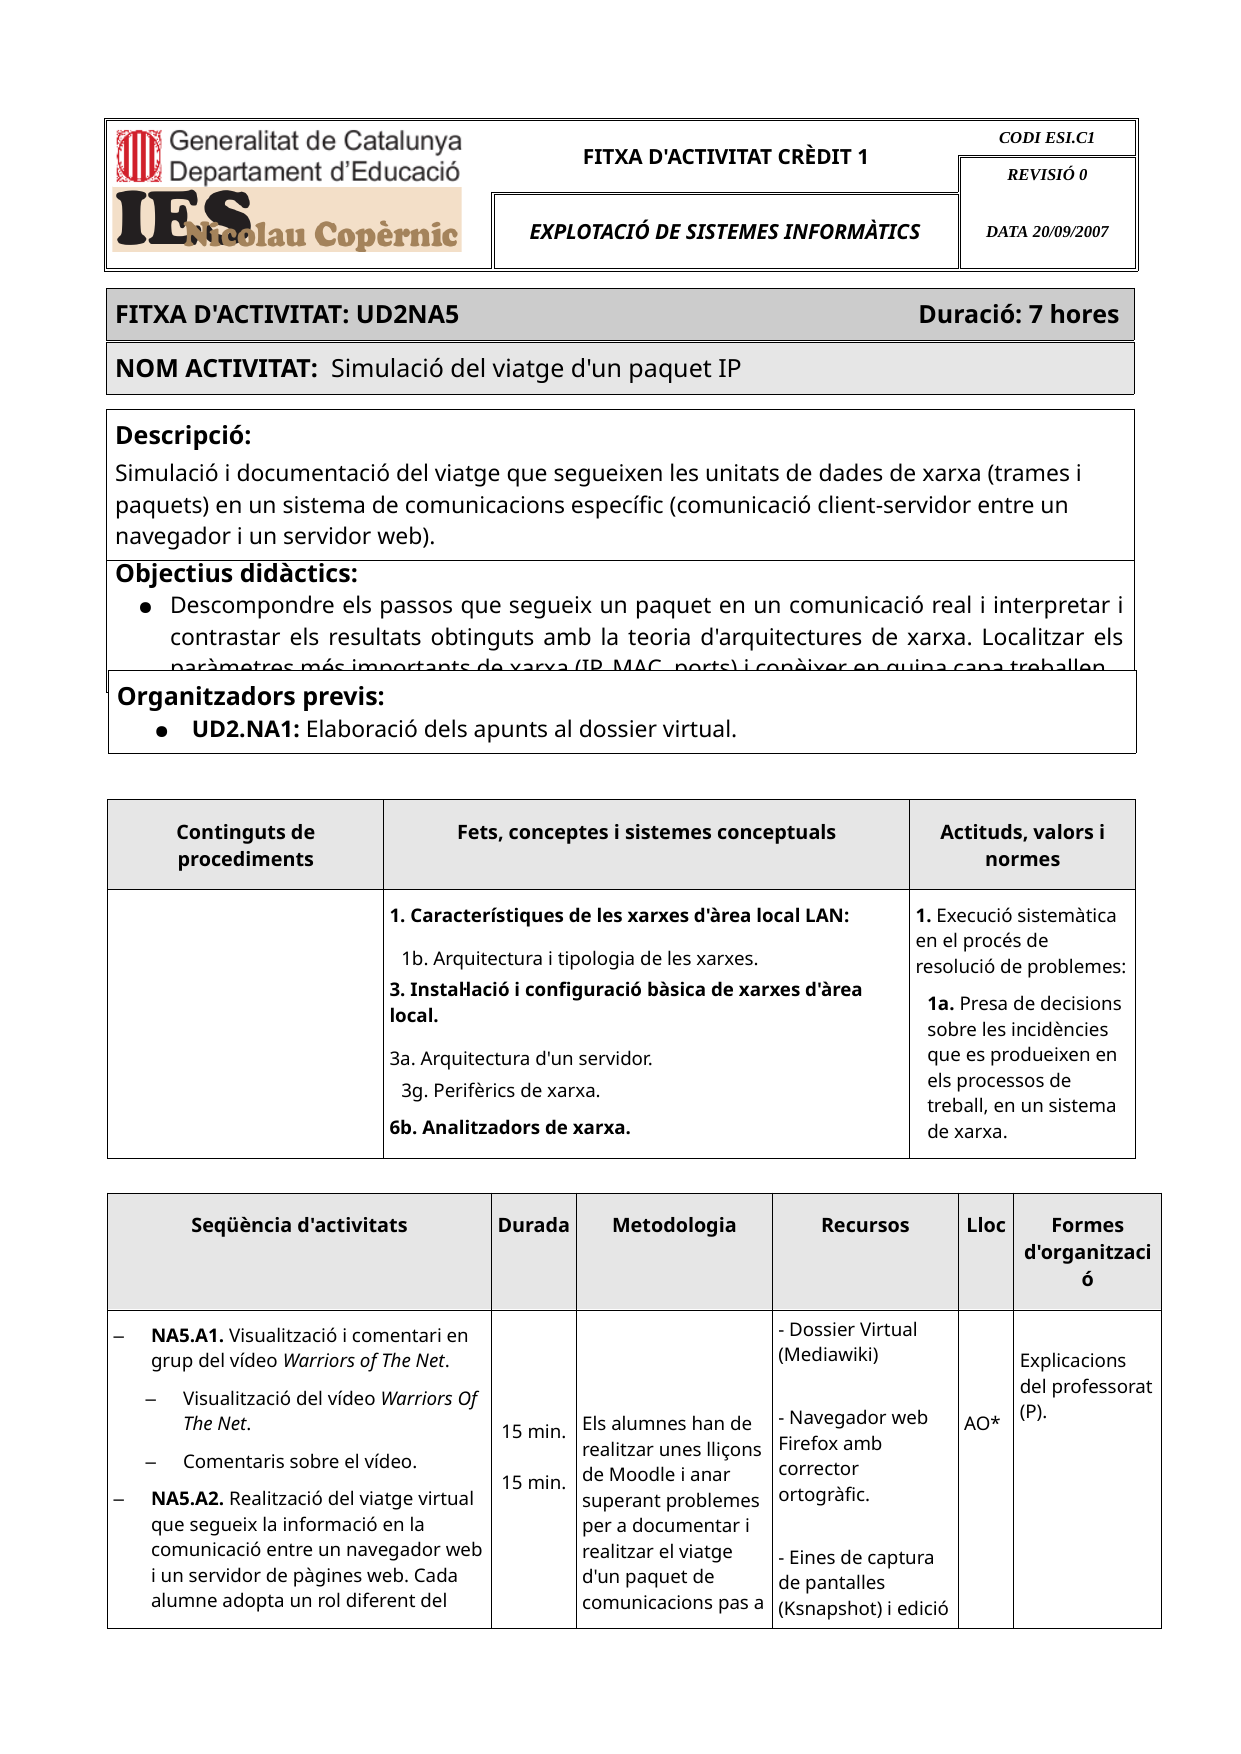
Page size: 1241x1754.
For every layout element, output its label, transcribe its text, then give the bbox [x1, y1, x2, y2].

table_header Recursos [773, 1194, 958, 1309]
table_header Formes d'organització [1014, 1194, 1161, 1309]
text Descripció: [115, 417, 1125, 451]
list Descompondre els passos que segueix un paquet en un comunicació real i interpretar i contrastar els resultats obtinguts amb la teoria d'arquitectures de xarxa. Localitzar els paràmetres més importants de xarxa (IP, MAC, ports) i conèixer en quina capa treballen. [138, 589, 1125, 670]
text Objectius didàctics: [115, 561, 1125, 589]
table_cell EXPLOTACIÓ DE SISTEMES INFORMÀTICS [495, 195, 958, 268]
table_header Actituds, valors i normes [910, 800, 1135, 889]
table_cell - Dossier Virtual (Mediawiki) - Navegador web Firefox amb corrector ortogràfic. - Eines de captura de pantalles (Ksnapshot) i edició [773, 1311, 958, 1628]
text NOM ACTIVITAT: Simulació del viatge d'un paquet IP [115, 351, 1125, 385]
table_header Lloc [959, 1194, 1013, 1309]
table_header FITXA D'ACTIVITAT CRÈDIT 1 [493, 121, 959, 192]
table_cell DATA 20/09/2007 [961, 192, 1135, 268]
table_cell REVISIÓ 0 [961, 158, 1135, 192]
table_cell 15 min. 15 min. [492, 1311, 576, 1628]
table_cell NA5.A1. Visualització i comentari en grup del vídeo Warriors of The Net. Visualització del vídeo Warriors Of The Net. Comentaris sobre el vídeo. NA5.A2. Realització del viatge virtual que segueix la informació en la comunicació entre un navegador web i un servidor de pàgines web. Cada alumne adopta un rol diferent del [108, 1311, 491, 1628]
table_header Metodologia [577, 1194, 772, 1309]
table_header Seqüència d'activitats [108, 1194, 491, 1309]
text FITXA D'ACTIVITAT: UD2NA5 Duració: 7 hores [115, 297, 1125, 331]
table_header Fets, conceptes i sistemes conceptuals [384, 800, 909, 889]
table_header CODI ESI.C1 [959, 121, 1135, 155]
text Simulació i documentació del viatge que segueixen les unitats de dades de xarxa (trames i paquets) en un sistema de comunicacions específic (comunicació client-servidor entre un navegador i un servidor web). [115, 457, 1125, 551]
table_cell 1. Execució sistemàtica en el procés de resolució de problemes: 1a. Presa de decisions sobre les incidències que es produeixen en els processos de treball, en un sistema de xarxa. [910, 890, 1135, 1157]
text Organitzadors previs: [117, 679, 1127, 713]
table_header Continguts de procediments [108, 800, 383, 889]
table_header Durada [492, 1194, 576, 1309]
table_cell Explicacions del professorat (P). [1014, 1311, 1161, 1628]
table_cell [108, 890, 383, 1157]
table_cell Els alumnes han de realitzar unes lliçons de Moodle i anar superant problemes per a documentar i realitzar el viatge d'un paquet de comunicacions pas a [577, 1311, 772, 1628]
table_cell AO* [959, 1311, 1013, 1628]
table_cell 1. Característiques de les xarxes d'àrea local LAN: 1b. Arquitectura i tipologia de les xarxes. 3. Instal·lació i configuració bàsica de xarxes d'àrea local. 3a. Arquitectura d'un servidor. 3g. Perifèrics de xarxa. 6b. Analitzadors de xarxa. [384, 890, 909, 1157]
table_header [107, 121, 492, 268]
list UD2.NA1: Elaboració dels apunts al dossier virtual. [154, 713, 1127, 744]
picture [112, 124, 466, 252]
